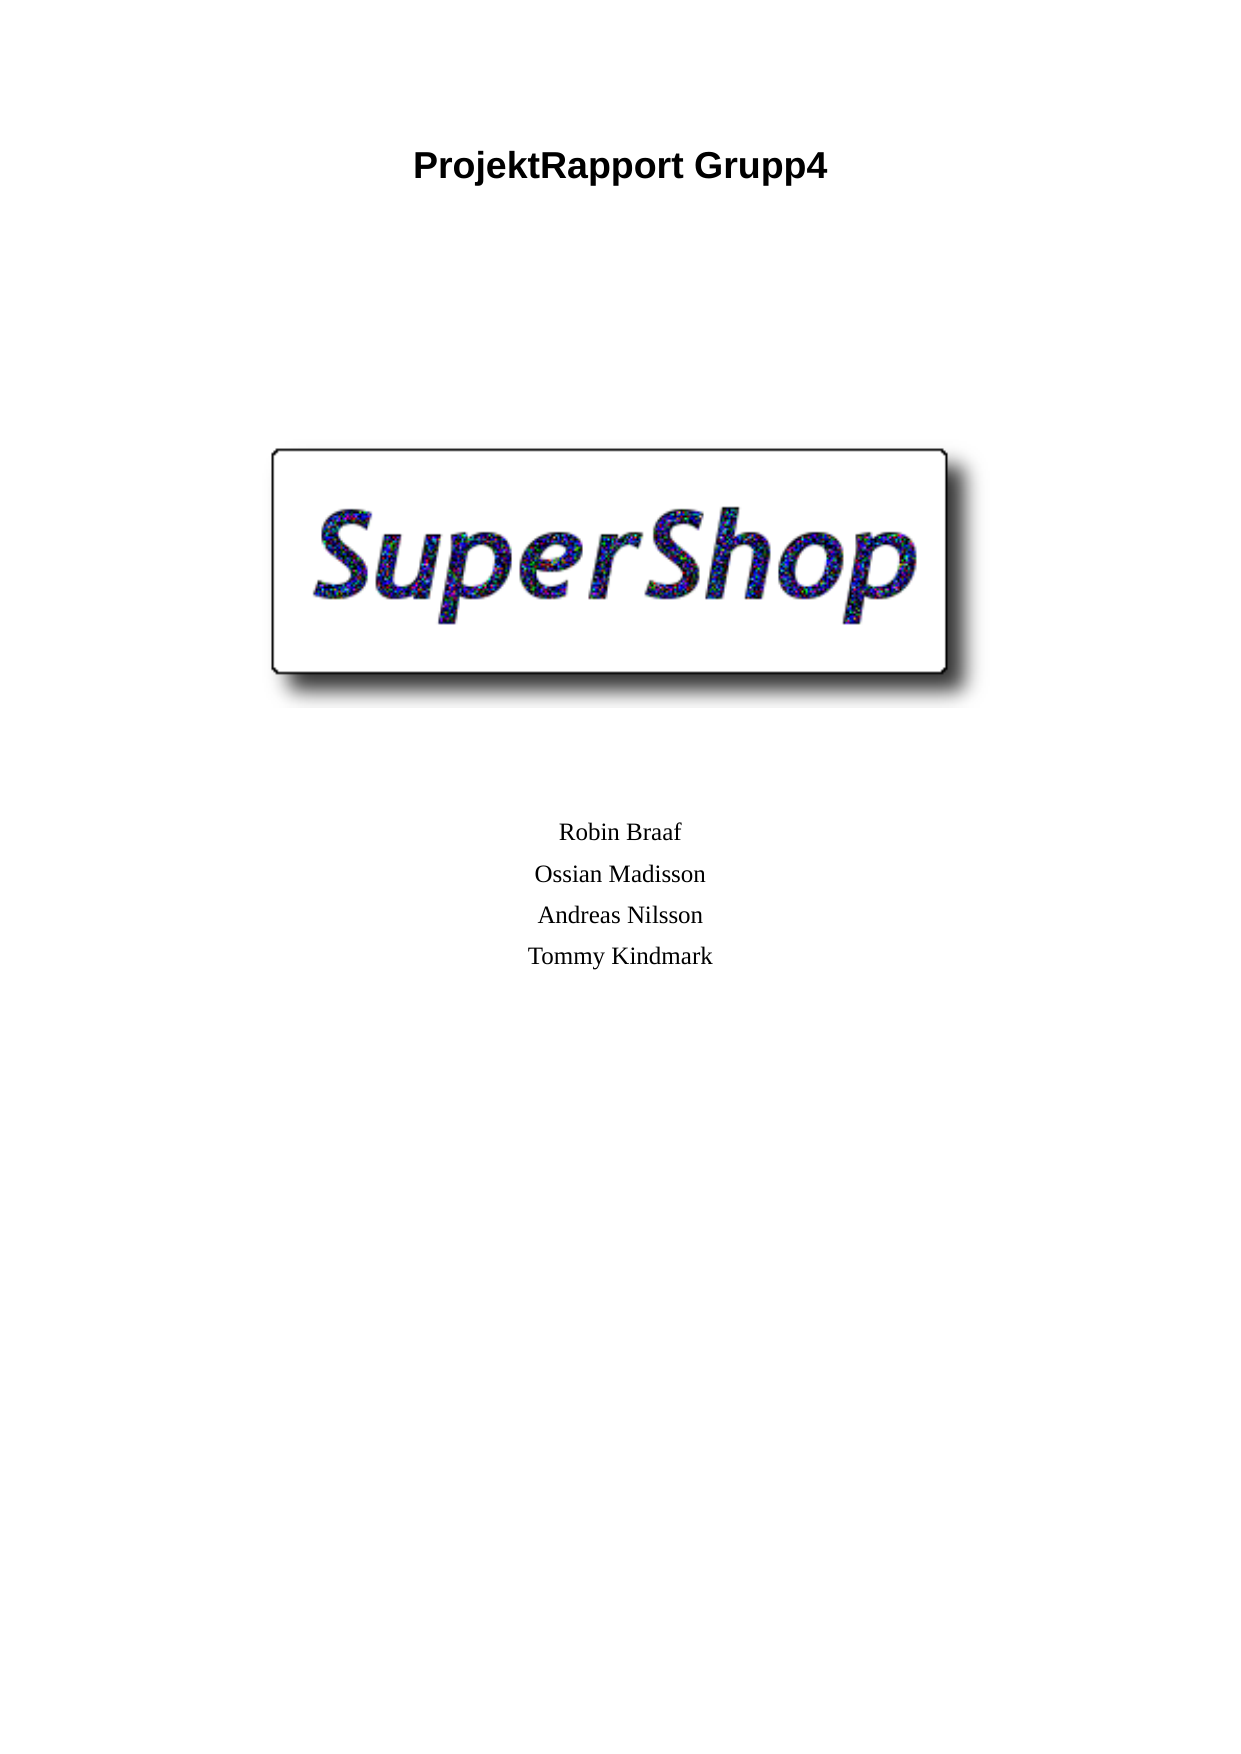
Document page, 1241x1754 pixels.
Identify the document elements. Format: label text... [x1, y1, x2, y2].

text Ossian Madisson [118, 859, 1122, 887]
picture [245, 418, 995, 708]
text Tommy Kindmark [118, 941, 1122, 970]
text Andreas Nilsson [118, 900, 1122, 929]
subtitle ProjektRapport Grupp4 [118, 143, 1122, 186]
text Robin Braaf [118, 817, 1122, 846]
